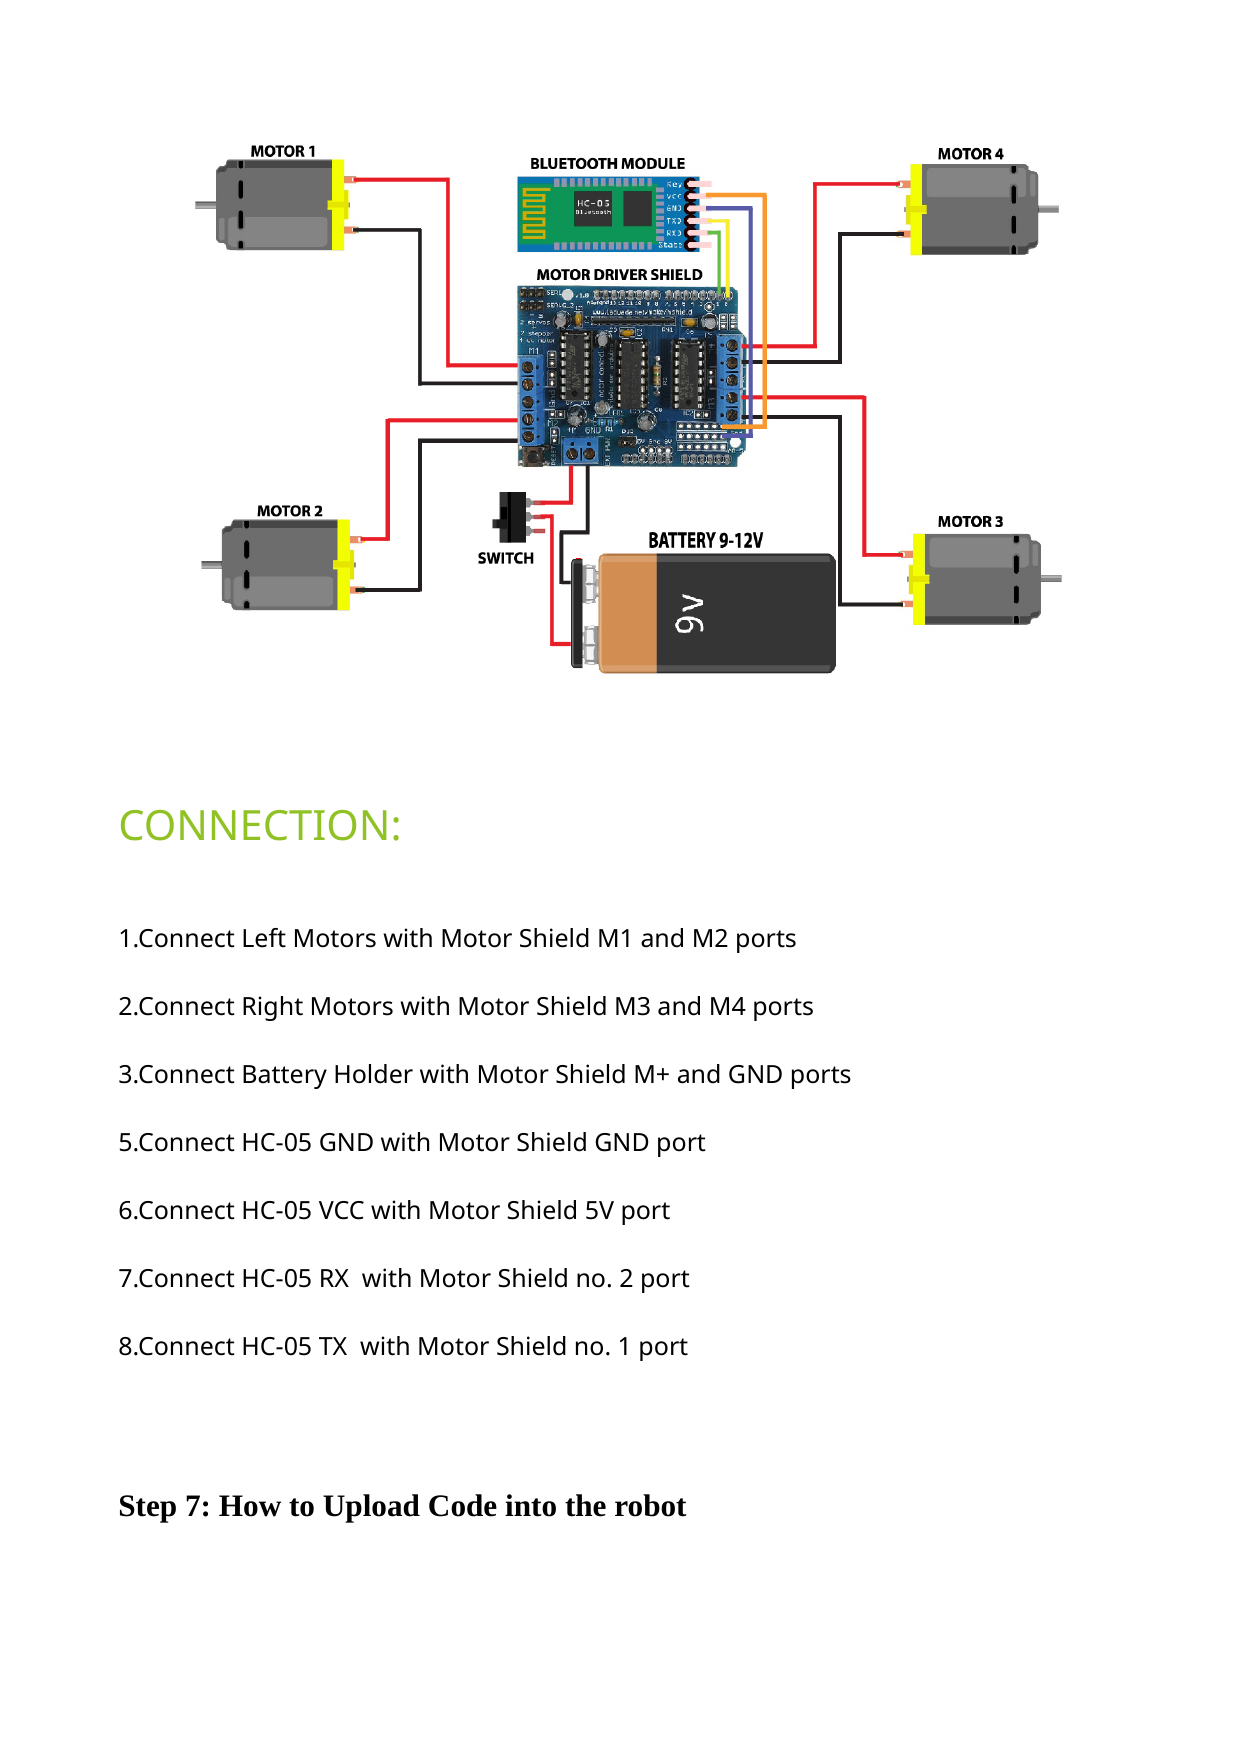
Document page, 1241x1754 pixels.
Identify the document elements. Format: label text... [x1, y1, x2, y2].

text 5.Connect HC-05 GND with Motor Shield GND port [118, 1125, 1122, 1159]
text Step 7: How to Upload Code into the robot [118, 1487, 1122, 1523]
text 3.Connect Battery Holder with Motor Shield M+ and GND ports [118, 1057, 1122, 1091]
text 7.Connect HC-05 RX with Motor Shield no. 2 port [118, 1261, 1122, 1295]
picture [118, 118, 1123, 683]
text 6.Connect HC-05 VCC with Motor Shield 5V port [118, 1193, 1122, 1227]
text 8.Connect HC-05 TX with Motor Shield no. 1 port [118, 1329, 1122, 1363]
text CONNECTION: [118, 795, 1122, 852]
text 1.Connect Left Motors with Motor Shield M1 and M2 ports [118, 920, 1122, 954]
text 2.Connect Right Motors with Motor Shield M3 and M4 ports [118, 988, 1122, 1022]
